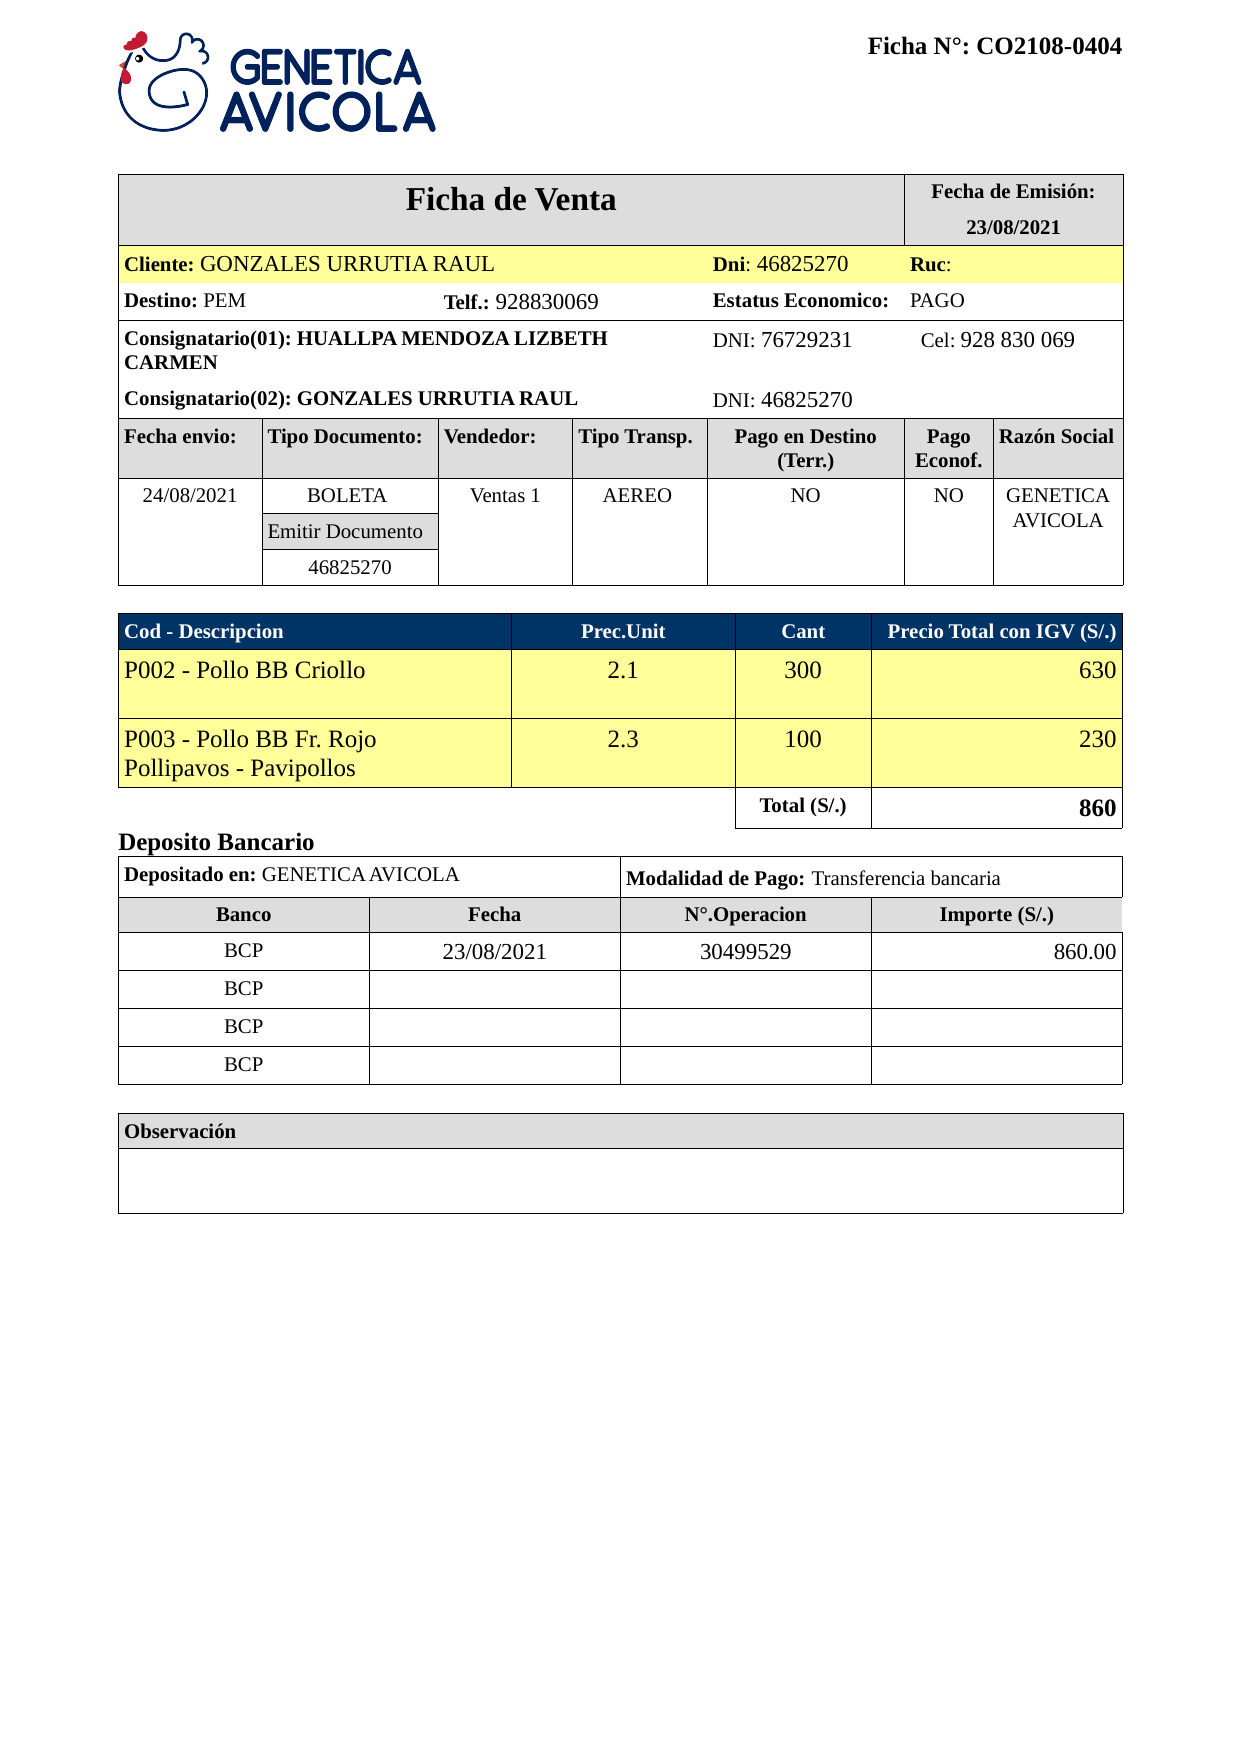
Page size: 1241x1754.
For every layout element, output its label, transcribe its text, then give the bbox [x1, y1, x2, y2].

table_cell 860.00 [872, 933, 1122, 970]
table_header Fecha de Emisión: [905, 175, 1123, 209]
table_cell 23/08/2021 [370, 933, 620, 970]
table_cell Banco [119, 898, 369, 932]
table_cell Importe (S/.) [872, 898, 1122, 932]
table_header Cant [736, 614, 871, 649]
table_cell [621, 1047, 871, 1084]
table_cell Consignatario(02): GONZALES URRUTIA RAUL [119, 380, 707, 418]
table_cell Cliente: GONZALES URRUTIA RAUL [119, 246, 707, 283]
table_cell 860 [872, 788, 1122, 827]
table_cell Telf.: 928830069 [438, 283, 707, 320]
table_cell 24/08/2021 [119, 479, 262, 584]
table_header Cod - Descripcion [119, 614, 511, 649]
table_cell 2.3 [512, 719, 735, 787]
table_cell NO [905, 479, 993, 584]
table_cell Dni: 46825270 [707, 246, 904, 283]
table_cell [872, 1047, 1122, 1084]
table_cell Total (S/.) [736, 788, 871, 827]
table_cell 46825270 [263, 550, 438, 584]
picture [118, 31, 436, 132]
table_cell DNI: 76729231 [707, 321, 915, 380]
table_cell Pago en Destino (Terr.) [708, 419, 904, 478]
table_cell 30499529 [621, 933, 871, 970]
table_cell Razón Social [994, 419, 1123, 478]
table_cell [621, 1009, 871, 1046]
table_cell 230 [872, 719, 1122, 787]
table_cell Fecha envio: [119, 419, 262, 478]
table_header Precio Total con IGV (S/.) [872, 614, 1122, 649]
table_cell P003 - Pollo BB Fr. Rojo Pollipavos - Pavipollos [119, 719, 511, 787]
table_cell [119, 1149, 1123, 1213]
table_cell Destino: PEM [119, 283, 438, 320]
table_cell [872, 1009, 1122, 1046]
table_cell [118, 788, 511, 827]
table_cell [370, 971, 620, 1008]
table_cell BCP [119, 1047, 369, 1084]
table_cell [511, 788, 735, 827]
table_cell BCP [119, 971, 369, 1008]
text Deposito Bancario [118, 827, 1122, 856]
table_header Observación [119, 1114, 1123, 1148]
table_cell [621, 971, 871, 1008]
table_cell P002 - Pollo BB Criollo [119, 650, 511, 718]
table_cell Cel: 928 830 069 [915, 321, 1123, 380]
table_cell 100 [736, 719, 871, 787]
table_cell 23/08/2021 [905, 209, 1123, 245]
table_cell 300 [736, 650, 871, 718]
table_cell GENETICA AVICOLA [994, 479, 1123, 584]
table_cell Fecha [370, 898, 620, 932]
table_cell Consignatario(01): HUALLPA MENDOZA LIZBETH CARMEN [119, 321, 707, 380]
table_cell Pago Econof. [905, 419, 993, 478]
table_cell BCP [119, 933, 369, 970]
table_cell DNI: 46825270 [707, 380, 1123, 418]
table_cell [872, 971, 1122, 1008]
table_header Ficha de Venta [119, 175, 904, 245]
table_cell [370, 1047, 620, 1084]
table_cell BOLETA [263, 479, 438, 513]
table_cell Vendedor: [439, 419, 572, 478]
table_cell 2.1 [512, 650, 735, 718]
table_cell NO [708, 479, 904, 584]
table_cell PAGO [904, 283, 1123, 320]
table_cell 630 [872, 650, 1122, 718]
table_cell [370, 1009, 620, 1046]
table_cell BCP [119, 1009, 369, 1046]
table_cell Tipo Documento: [263, 419, 438, 478]
table_cell Ruc: [904, 246, 1123, 283]
table_cell AEREO [573, 479, 707, 584]
table_cell Estatus Economico: [707, 283, 904, 320]
table_cell N°.Operacion [621, 898, 871, 932]
table_header Prec.Unit [512, 614, 735, 649]
table_cell Ventas 1 [439, 479, 572, 584]
table_cell Tipo Transp. [573, 419, 707, 478]
table_header Depositado en: GENETICA AVICOLA [119, 857, 620, 897]
table_header Modalidad de Pago: Transferencia bancaria [621, 857, 1122, 897]
table_cell Emitir Documento [263, 514, 438, 549]
